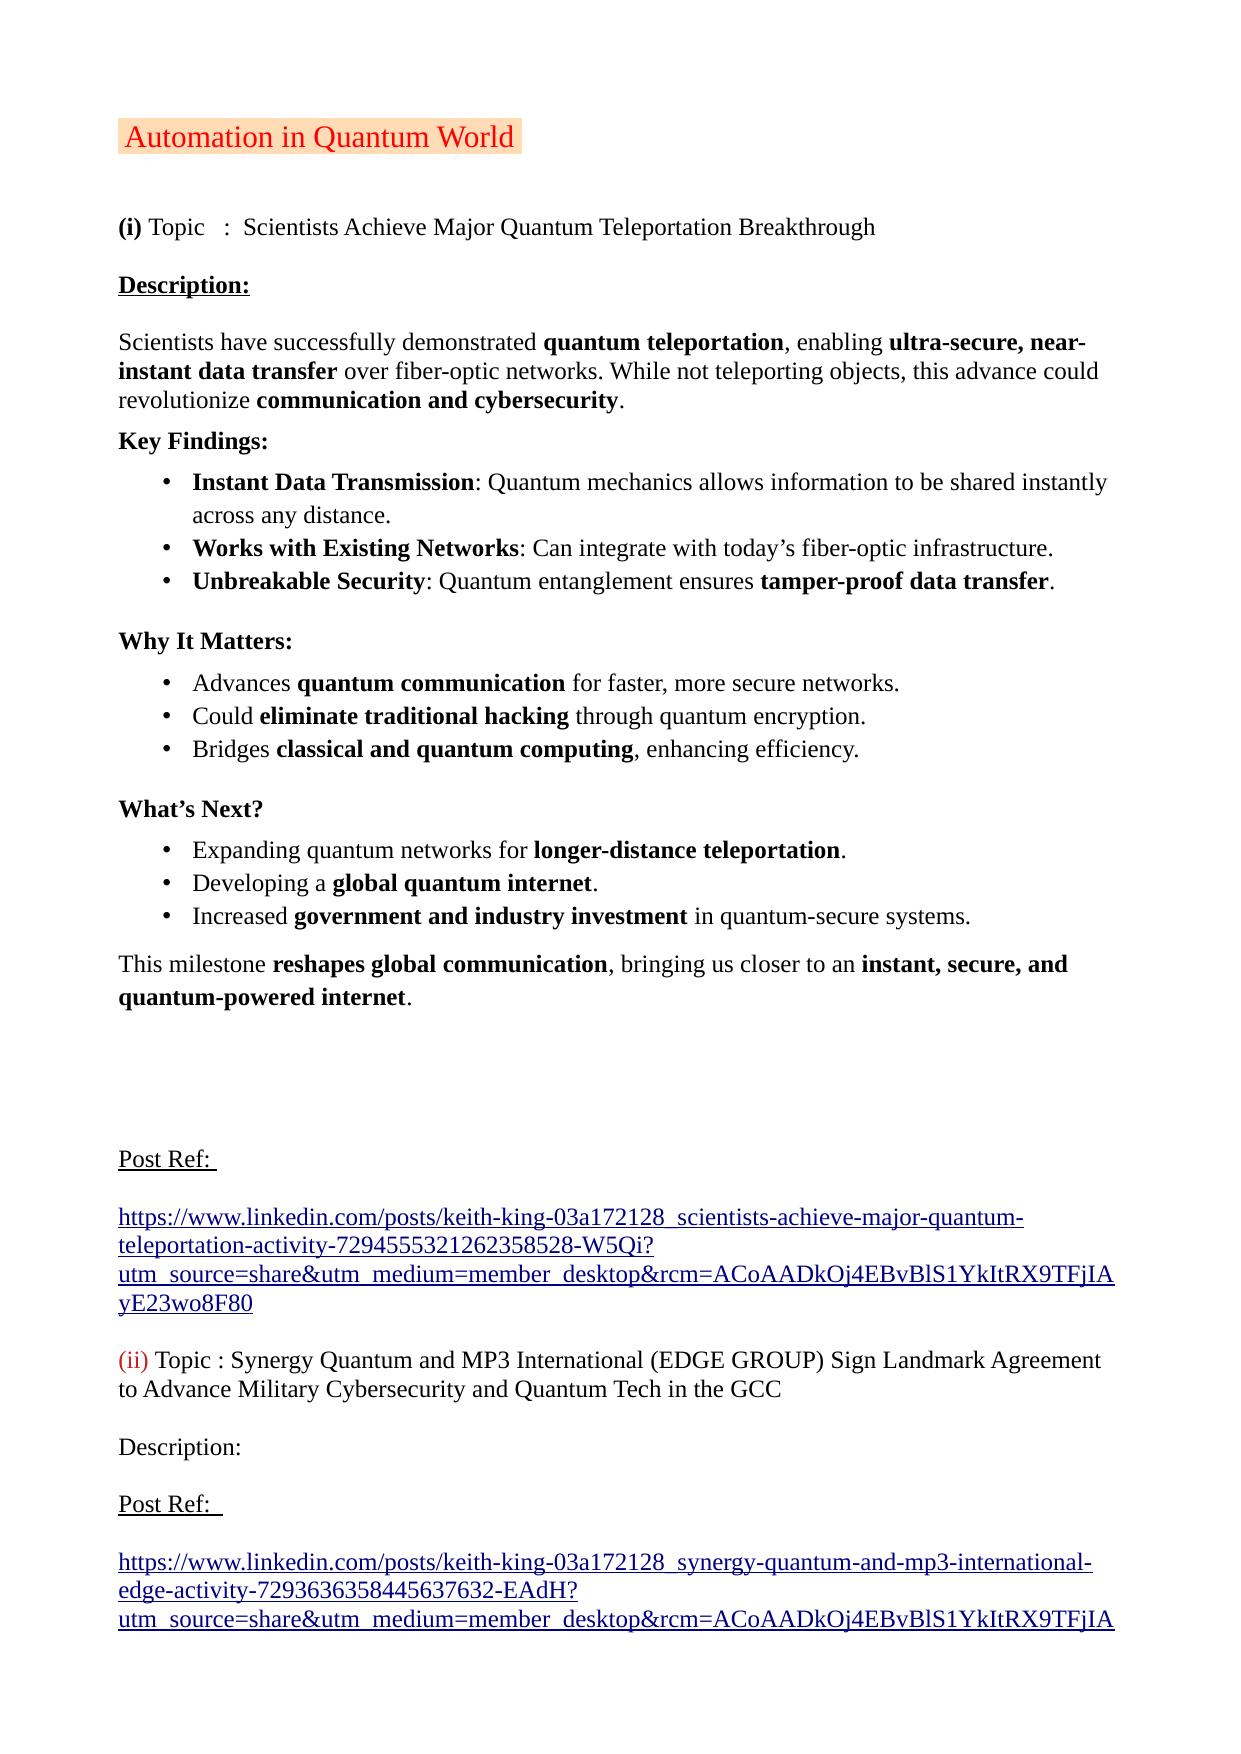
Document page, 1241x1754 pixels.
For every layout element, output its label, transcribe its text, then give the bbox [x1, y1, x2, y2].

text Post Ref: https://www.linkedin.com/posts/keith-king-03a172128_scientists-achieve-major-quantum-teleportation-activity-7294555321262358528-W5Qi?utm_source=share&utm_medium=member_desktop&rcm=ACoAADkOj4EBvBlS1YkItRX9TFjIAyE23wo8F80 (ii) Topic : Synergy Quantum and MP3 International (EDGE GROUP) Sign Landmark Agreement to Advance Military Cybersecurity and Quantum Tech in the GCC Description: Post Ref: https://www.linkedin.com/posts/keith-king-03a172128_synergy-quantum-and-mp3-international-edge-activity-7293636358445637632-EAdH?utm_source=share&utm_medium=member_desktop&rcm=ACoAADkOj4EBvBlS1YkItRX9TFjIA [118, 1029, 1122, 1633]
list Instant Data Transmission: Quantum mechanics allows information to be shared instantly across any distance. [162, 467, 1122, 529]
list Could eliminate traditional hacking through quantum encryption. [162, 701, 1122, 729]
text This milestone reshapes global communication, bringing us closer to an instant, secure, and quantum-powered internet. [118, 949, 1122, 1011]
list Works with Existing Networks: Can integrate with today’s fiber-optic infrastructure. [162, 533, 1122, 562]
subtitle Key Findings: [118, 426, 1122, 455]
list Developing a global quantum internet. [162, 868, 1122, 897]
list Bridges classical and quantum computing, enhancing efficiency. [162, 734, 1122, 762]
subtitle Why It Matters: [118, 626, 1122, 655]
list Advances quantum communication for faster, more secure networks. [162, 668, 1122, 696]
list Unbreakable Security: Quantum entanglement ensures tamper-proof data transfer. [162, 566, 1122, 595]
subtitle What’s Next? [118, 794, 1122, 823]
list Increased government and industry investment in quantum-secure systems. [162, 901, 1122, 930]
text (i) Topic : Scientists Achieve Major Quantum Teleportation Breakthrough Description: Scientists have successfully demonstrated quantum teleportation, enabling ultra-secure, near-instant data transfer over fiber-optic networks. While not teleporting objects, this advance could revolutionize communication and cybersecurity. [118, 183, 1122, 413]
list Expanding quantum networks for longer-distance teleportation. [162, 835, 1122, 864]
